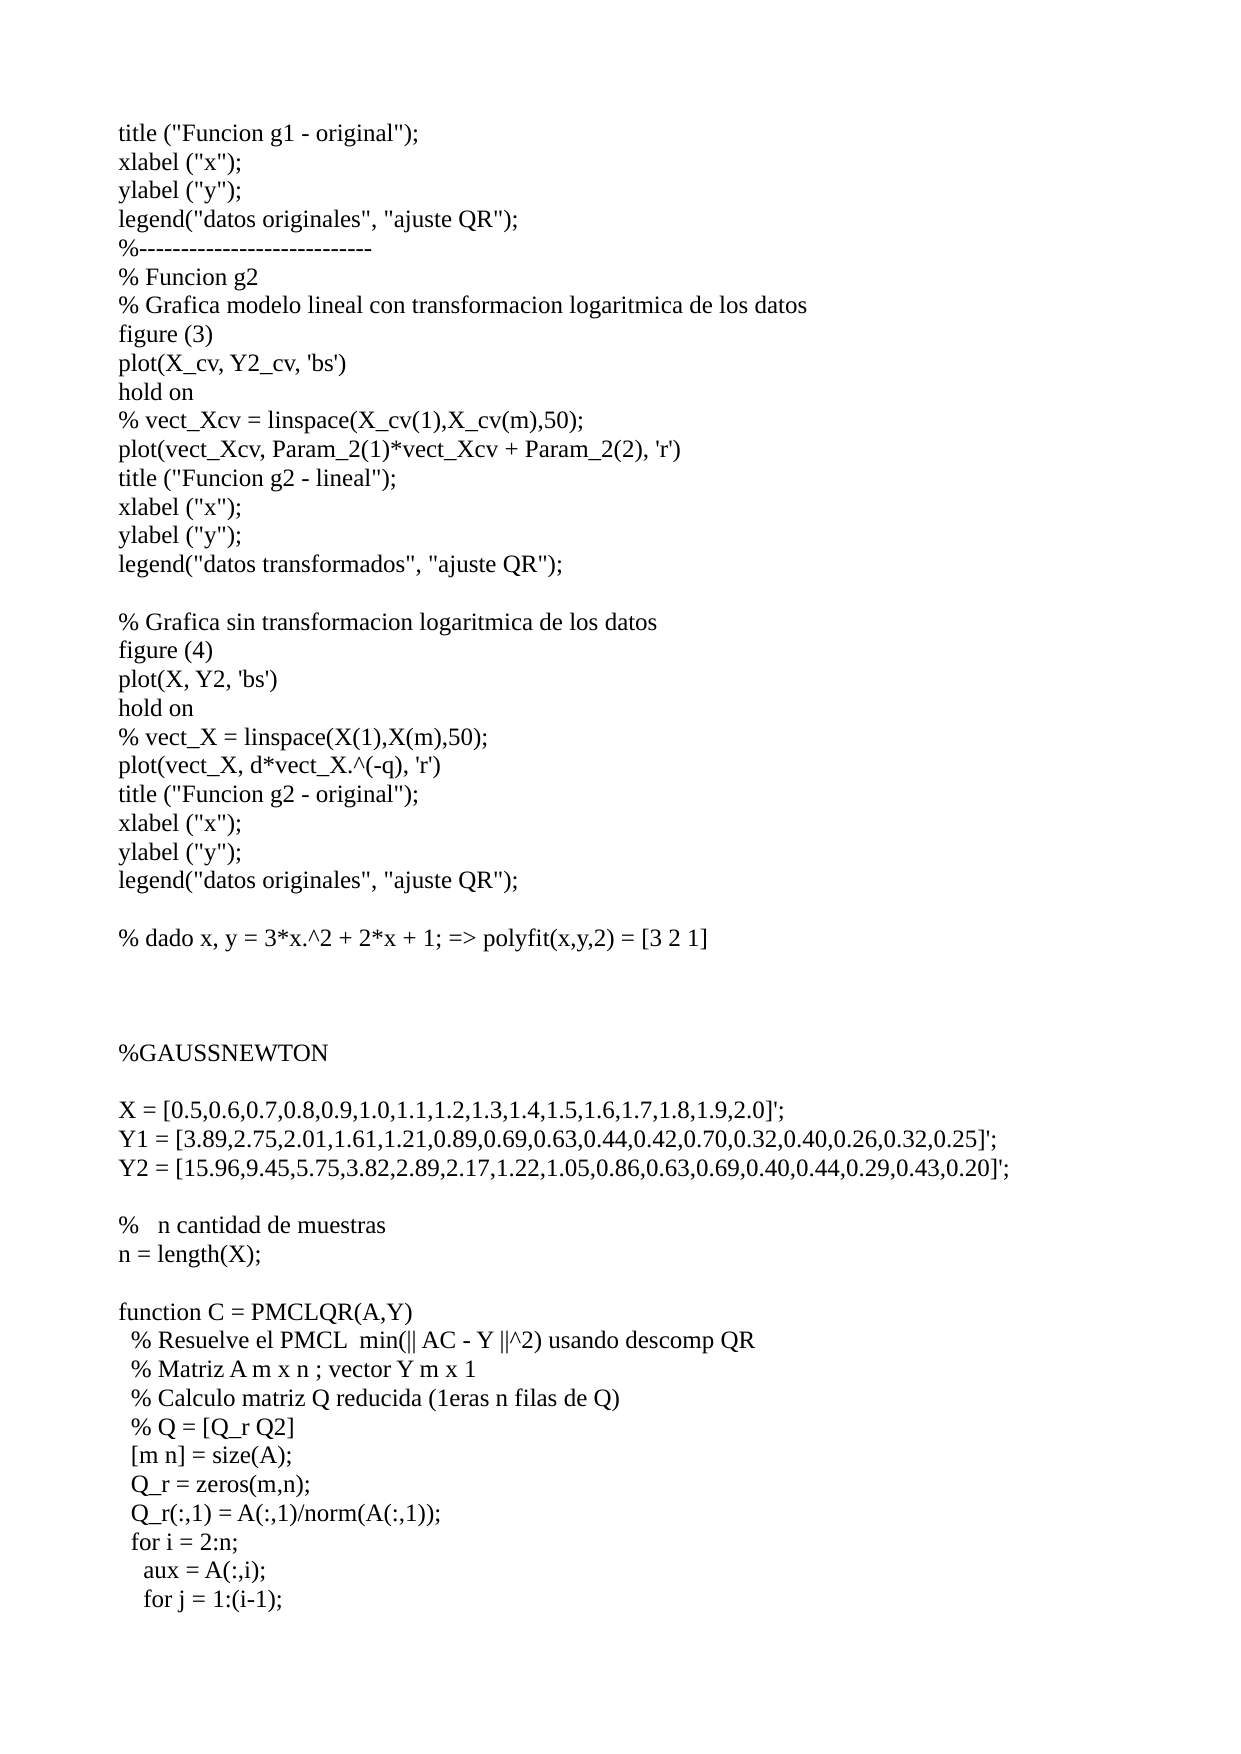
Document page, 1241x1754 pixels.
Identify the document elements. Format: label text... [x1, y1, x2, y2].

text % vect_X = linspace(X(1),X(m),50); [118, 722, 1122, 751]
text function C = PMCLQR(A,Y) [118, 1297, 1122, 1326]
text ylabel ("y"); [118, 837, 1122, 866]
text plot(X_cv, Y2_cv, 'bs') [118, 348, 1122, 377]
text %---------------------------- [118, 233, 1122, 262]
text % vect_Xcv = linspace(X_cv(1),X_cv(m),50); [118, 406, 1122, 434]
text % n cantidad de muestras [118, 1211, 1122, 1239]
text xlabel ("x"); [118, 492, 1122, 521]
text plot(vect_X, d*vect_X.^(-q), 'r') [118, 751, 1122, 779]
text %GAUSSNEWTON [118, 1038, 1122, 1067]
text ylabel ("y"); [118, 176, 1122, 204]
text figure (3) [118, 319, 1122, 348]
text hold on [118, 693, 1122, 722]
text for i = 2:n; [118, 1527, 1122, 1556]
text legend("datos originales", "ajuste QR"); [118, 204, 1122, 233]
text xlabel ("x"); [118, 147, 1122, 176]
text plot(X, Y2, 'bs') [118, 664, 1122, 693]
text xlabel ("x"); [118, 808, 1122, 837]
text % dado x, y = 3*x.^2 + 2*x + 1; => polyfit(x,y,2) = [3 2 1] [118, 923, 1122, 952]
text legend("datos originales", "ajuste QR"); [118, 866, 1122, 894]
text title ("Funcion g2 - original"); [118, 779, 1122, 808]
text Q_r = zeros(m,n); [118, 1469, 1122, 1498]
text % Grafica sin transformacion logaritmica de los datos [118, 607, 1122, 636]
text % Funcion g2 [118, 262, 1122, 291]
text n = length(X); [118, 1239, 1122, 1268]
text Y1 = [3.89,2.75,2.01,1.61,1.21,0.89,0.69,0.63,0.44,0.42,0.70,0.32,0.40,0.26,0.32,0.25]'; [118, 1124, 1122, 1153]
text for j = 1:(i-1); [118, 1584, 1122, 1613]
text % Grafica modelo lineal con transformacion logaritmica de los datos [118, 291, 1122, 319]
text hold on [118, 377, 1122, 406]
text [m n] = size(A); [118, 1441, 1122, 1469]
text plot(vect_Xcv, Param_2(1)*vect_Xcv + Param_2(2), 'r') [118, 434, 1122, 463]
text title ("Funcion g2 - lineal"); [118, 463, 1122, 492]
text Q_r(:,1) = A(:,1)/norm(A(:,1)); [118, 1498, 1122, 1527]
text ylabel ("y"); [118, 521, 1122, 549]
text % Resuelve el PMCL min(|| AC - Y ||^2) usando descomp QR [118, 1326, 1122, 1354]
text % Calculo matriz Q reducida (1eras n filas de Q) [118, 1383, 1122, 1412]
text Y2 = [15.96,9.45,5.75,3.82,2.89,2.17,1.22,1.05,0.86,0.63,0.69,0.40,0.44,0.29,0.43,0.20]'; [118, 1153, 1122, 1182]
text % Q = [Q_r Q2] [118, 1412, 1122, 1441]
text legend("datos transformados", "ajuste QR"); [118, 549, 1122, 578]
text title ("Funcion g1 - original"); [118, 118, 1122, 147]
text % Matriz A m x n ; vector Y m x 1 [118, 1354, 1122, 1383]
text aux = A(:,i); [118, 1556, 1122, 1584]
text figure (4) [118, 636, 1122, 664]
text X = [0.5,0.6,0.7,0.8,0.9,1.0,1.1,1.2,1.3,1.4,1.5,1.6,1.7,1.8,1.9,2.0]'; [118, 1096, 1122, 1124]
